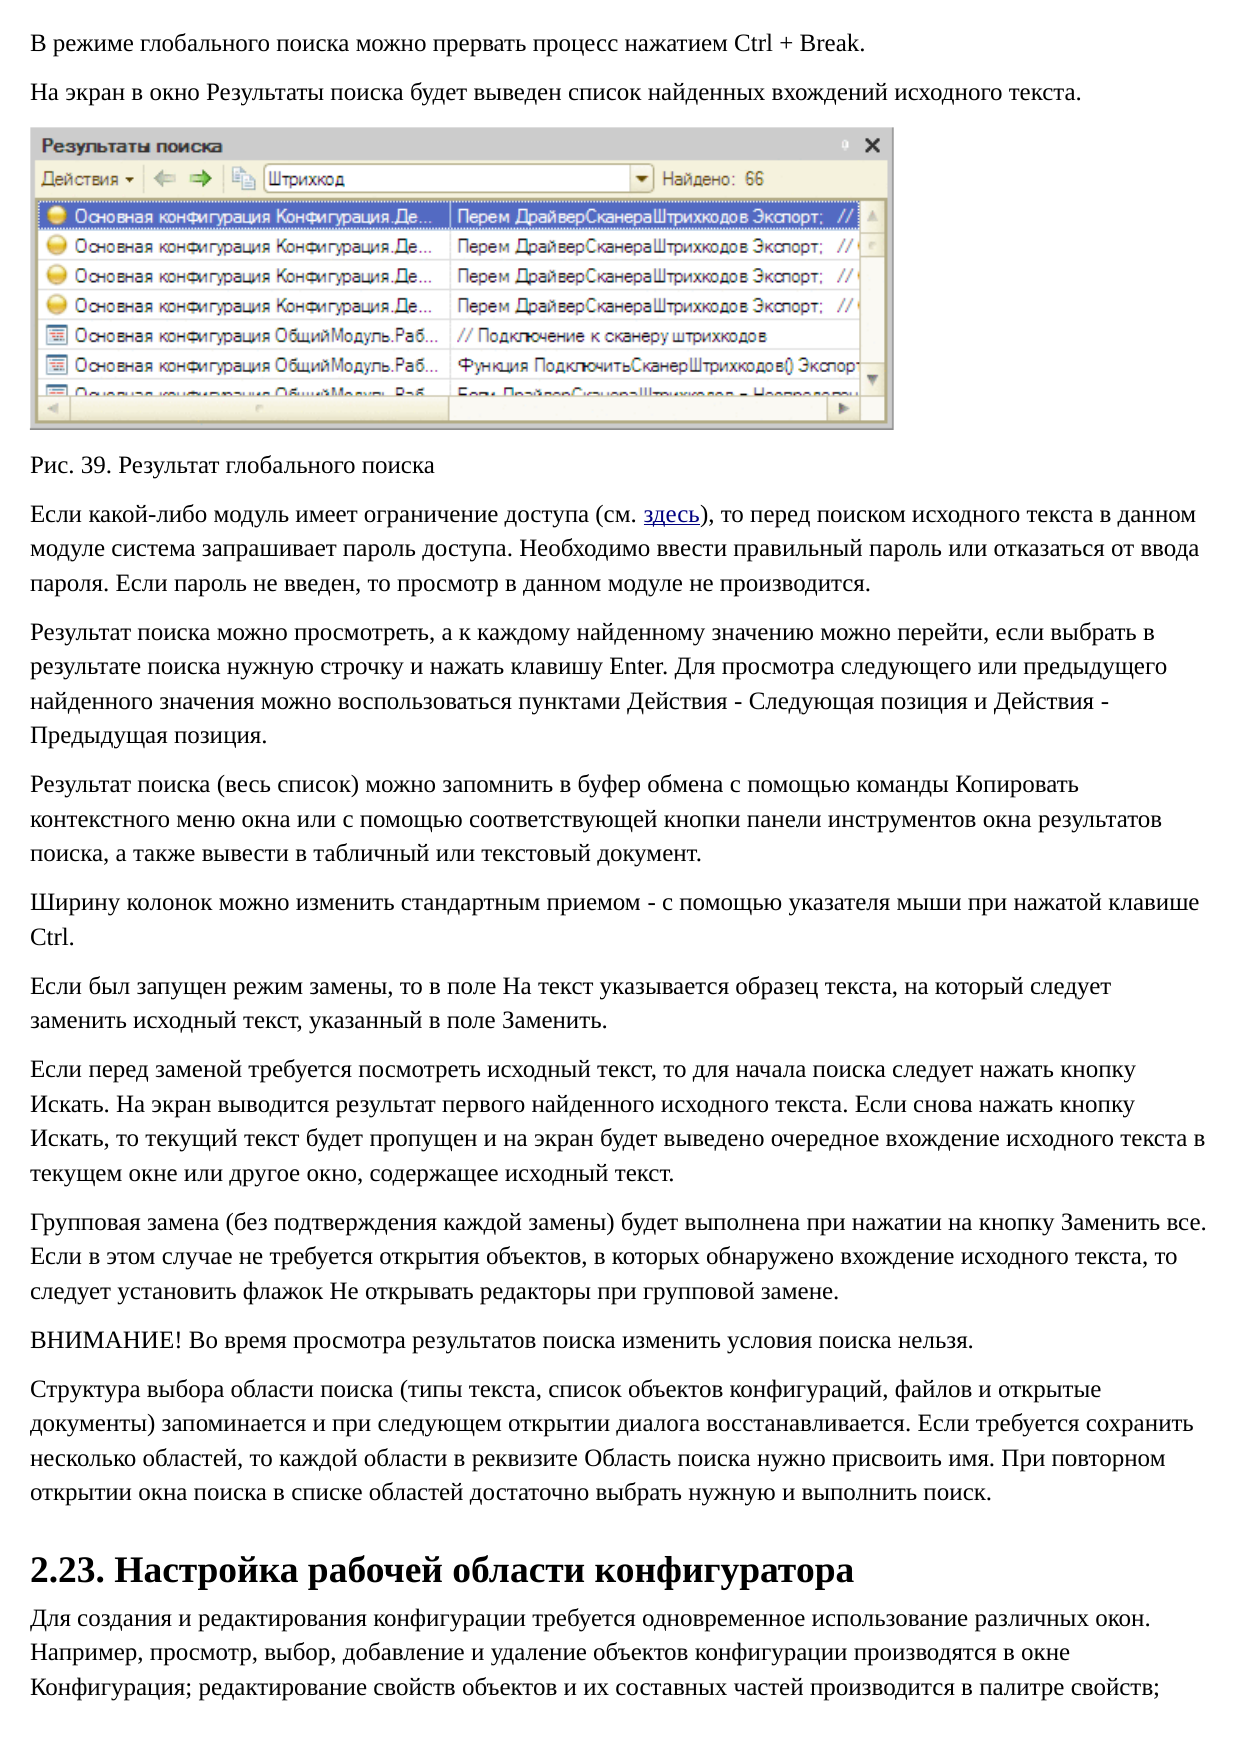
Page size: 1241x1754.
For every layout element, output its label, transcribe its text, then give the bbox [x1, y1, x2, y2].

subtitle 2.23. Настройка рабочей области конфигуратора [30, 1547, 1211, 1590]
text Для создания и редактирования конфигурации требуется одновременное использование различных окон. Например, просмотр, выбор, добавление и удаление объектов конфигурации производятся в окне Конфигурация; редактирование свойств объектов и их составных частей производится в палитре свойств; [30, 1603, 1211, 1701]
picture [29, 126, 894, 430]
text Если перед заменой требуется посмотреть исходный текст, то для начала поиска следует нажать кнопку Искать. На экран выводится результат первого найденного исходного текста. Если снова нажать кнопку Искать, то текущий текст будет пропущен и на экран будет выведено очередное вхождение исходного текста в текущем окне или другое окно, содержащее исходный текст. [30, 1054, 1211, 1187]
text Если какой-либо модуль имеет ограничение доступа (см. здесь), то перед поиском исходного текста в данном модуле система запрашивает пароль доступа. Необходимо ввести правильный пароль или отказаться от ввода пароля. Если пароль не введен, то просмотр в данном модуле не производится. [30, 499, 1211, 596]
text ВНИМАНИЕ! Во время просмотра результатов поиска изменить условия поиска нельзя. [30, 1325, 1211, 1354]
text Результат поиска (весь список) можно запомнить в буфер обмена с помощью команды Копировать контекстного меню окна или с помощью соответствующей кнопки панели инструментов окна результатов поиска, а также вывести в табличный или текстовый документ. [30, 769, 1211, 867]
text Групповая замена (без подтверждения каждой замены) будет выполнена при нажатии на кнопку Заменить все. Если в этом случае не требуется открытия объектов, в которых обнаружено вхождение исходного текста, то следует установить флажок Не открывать редакторы при групповой замене. [30, 1207, 1211, 1304]
text Рис. 39. Результат глобального поиска [30, 450, 1211, 478]
text На экран в окно Результаты поиска будет выведен список найденных вхождений исходного текста. [30, 77, 1211, 106]
text Структура выбора области поиска (типы текста, список объектов конфигураций, файлов и открытые документы) запоминается и при следующем открытии диалога восстанавливается. Если требуется сохранить несколько областей, то каждой области в реквизите Область поиска нужно присвоить имя. При повторном открытии окна поиска в списке областей достаточно выбрать нужную и выполнить поиск. [30, 1374, 1211, 1506]
text Результат поиска можно просмотреть, а к каждому найденному значению можно перейти, если выбрать в результате поиска нужную строчку и нажать клавишу Enter. Для просмотра следующего или предыдущего найденного значения можно воспользоваться пунктами Действия ‑ Следующая позиция и Действия ‑ Предыдущая позиция. [30, 617, 1211, 749]
text Если был запущен режим замены, то в поле На текст указывается образец текста, на который следует заменить исходный текст, указанный в поле Заменить. [30, 971, 1211, 1034]
text В режиме глобального поиска можно прервать процесс нажатием Ctrl + Break. [30, 28, 1211, 57]
text Ширину колонок можно изменить стандартным приемом ‑ с помощью указателя мыши при нажатой клавише Ctrl. [30, 887, 1211, 951]
